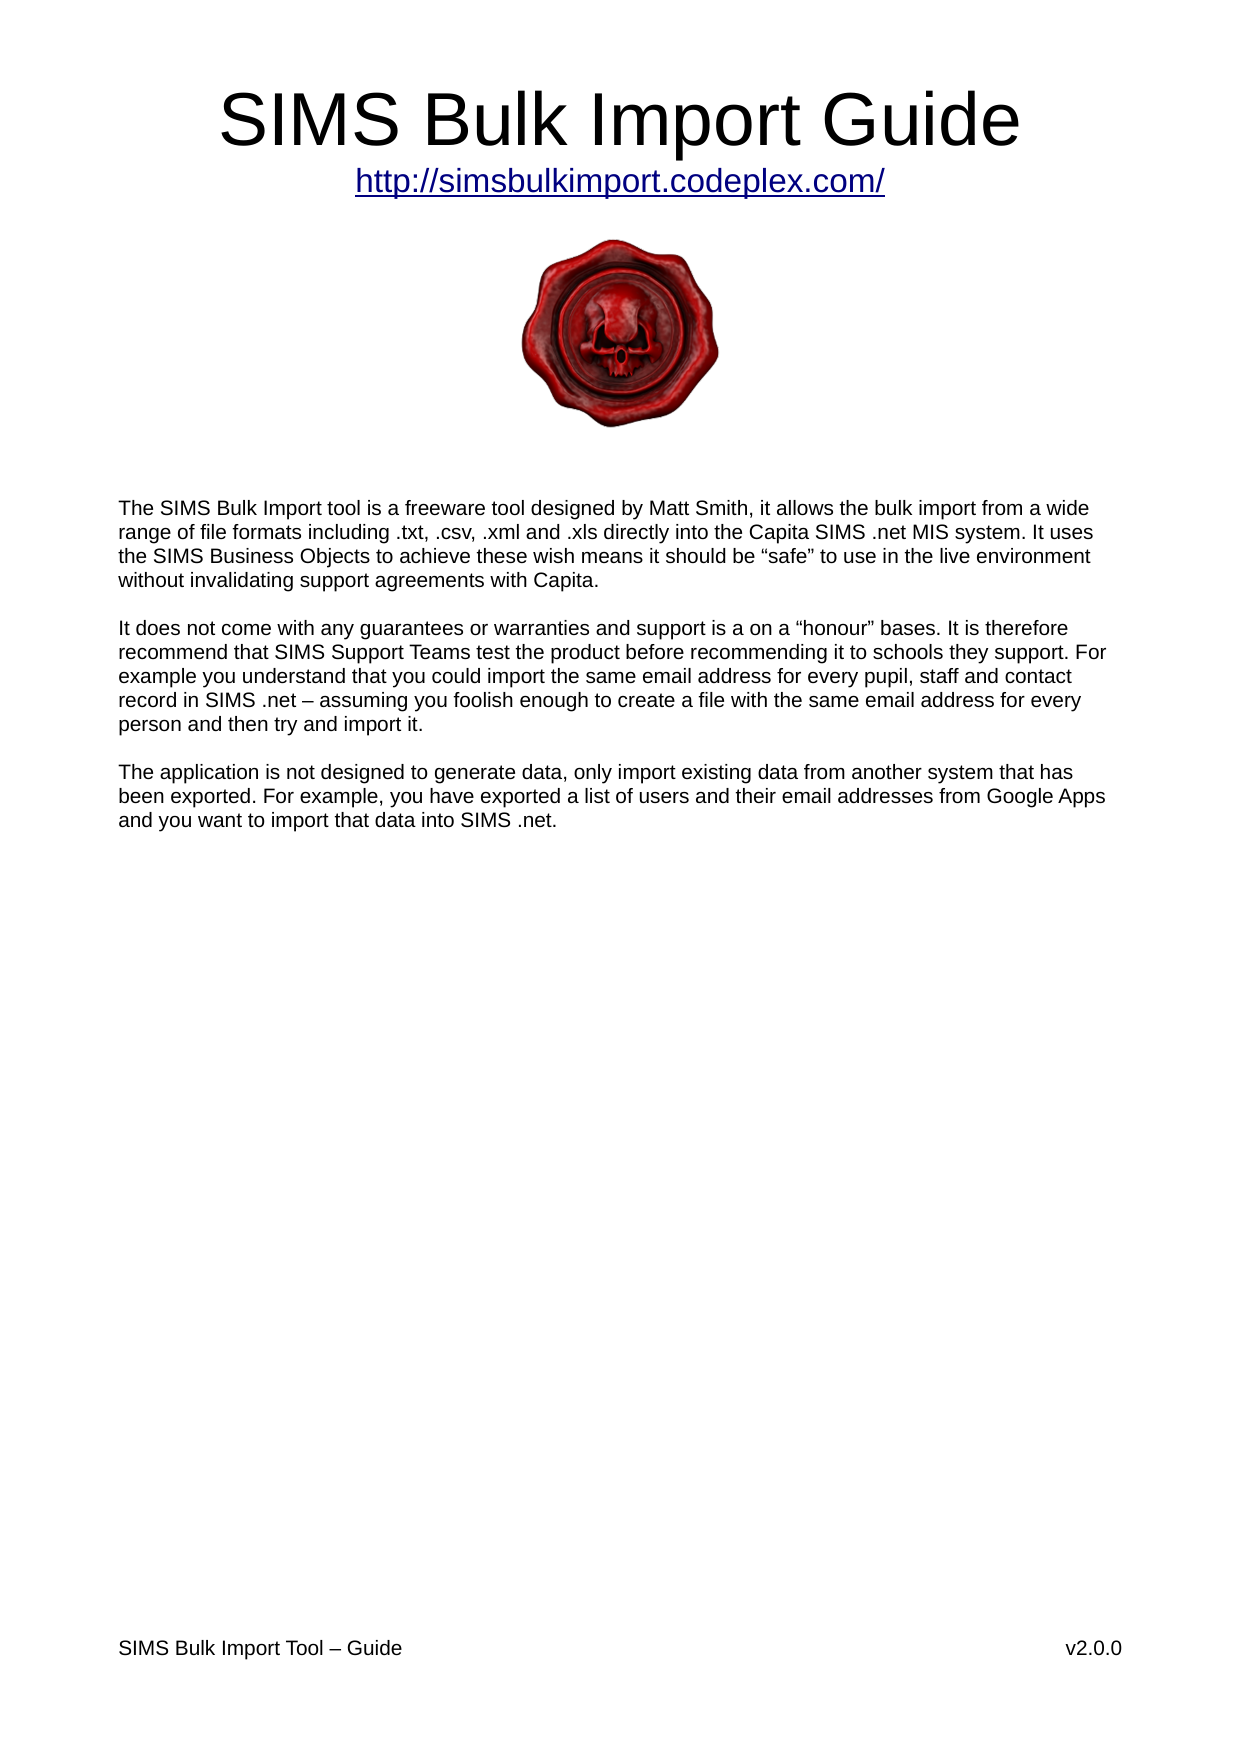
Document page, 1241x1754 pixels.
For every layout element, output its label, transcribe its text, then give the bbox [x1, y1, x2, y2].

text http://simsbulkimport.codeplex.com/ [118, 161, 1122, 200]
text The SIMS Bulk Import tool is a freeware tool designed by Matt Smith, it allows the bulk import from a wide range of file formats including .txt, .csv, .xml and .xls directly into the Capita SIMS .net MIS system. It uses the SIMS Business Objects to achieve these wish means it should be “safe” to use in the live environment without invalidating support agreements with Capita. [118, 496, 1122, 592]
text SIMS Bulk Import Guide [118, 75, 1122, 161]
text It does not come with any guarantees or warranties and support is a on a “honour” bases. It is therefore recommend that SIMS Support Teams test the product before recommending it to schools they support. For example you understand that you could import the same email address for every pupil, staff and contact record in SIMS .net – assuming you foolish enough to create a file with the same email address for every person and then try and import it. [118, 616, 1122, 736]
text The application is not designed to generate data, only import existing data from another system that has been exported. For example, you have exported a list of users and their email addresses from Google Apps and you want to import that data into SIMS .net. [118, 760, 1122, 832]
